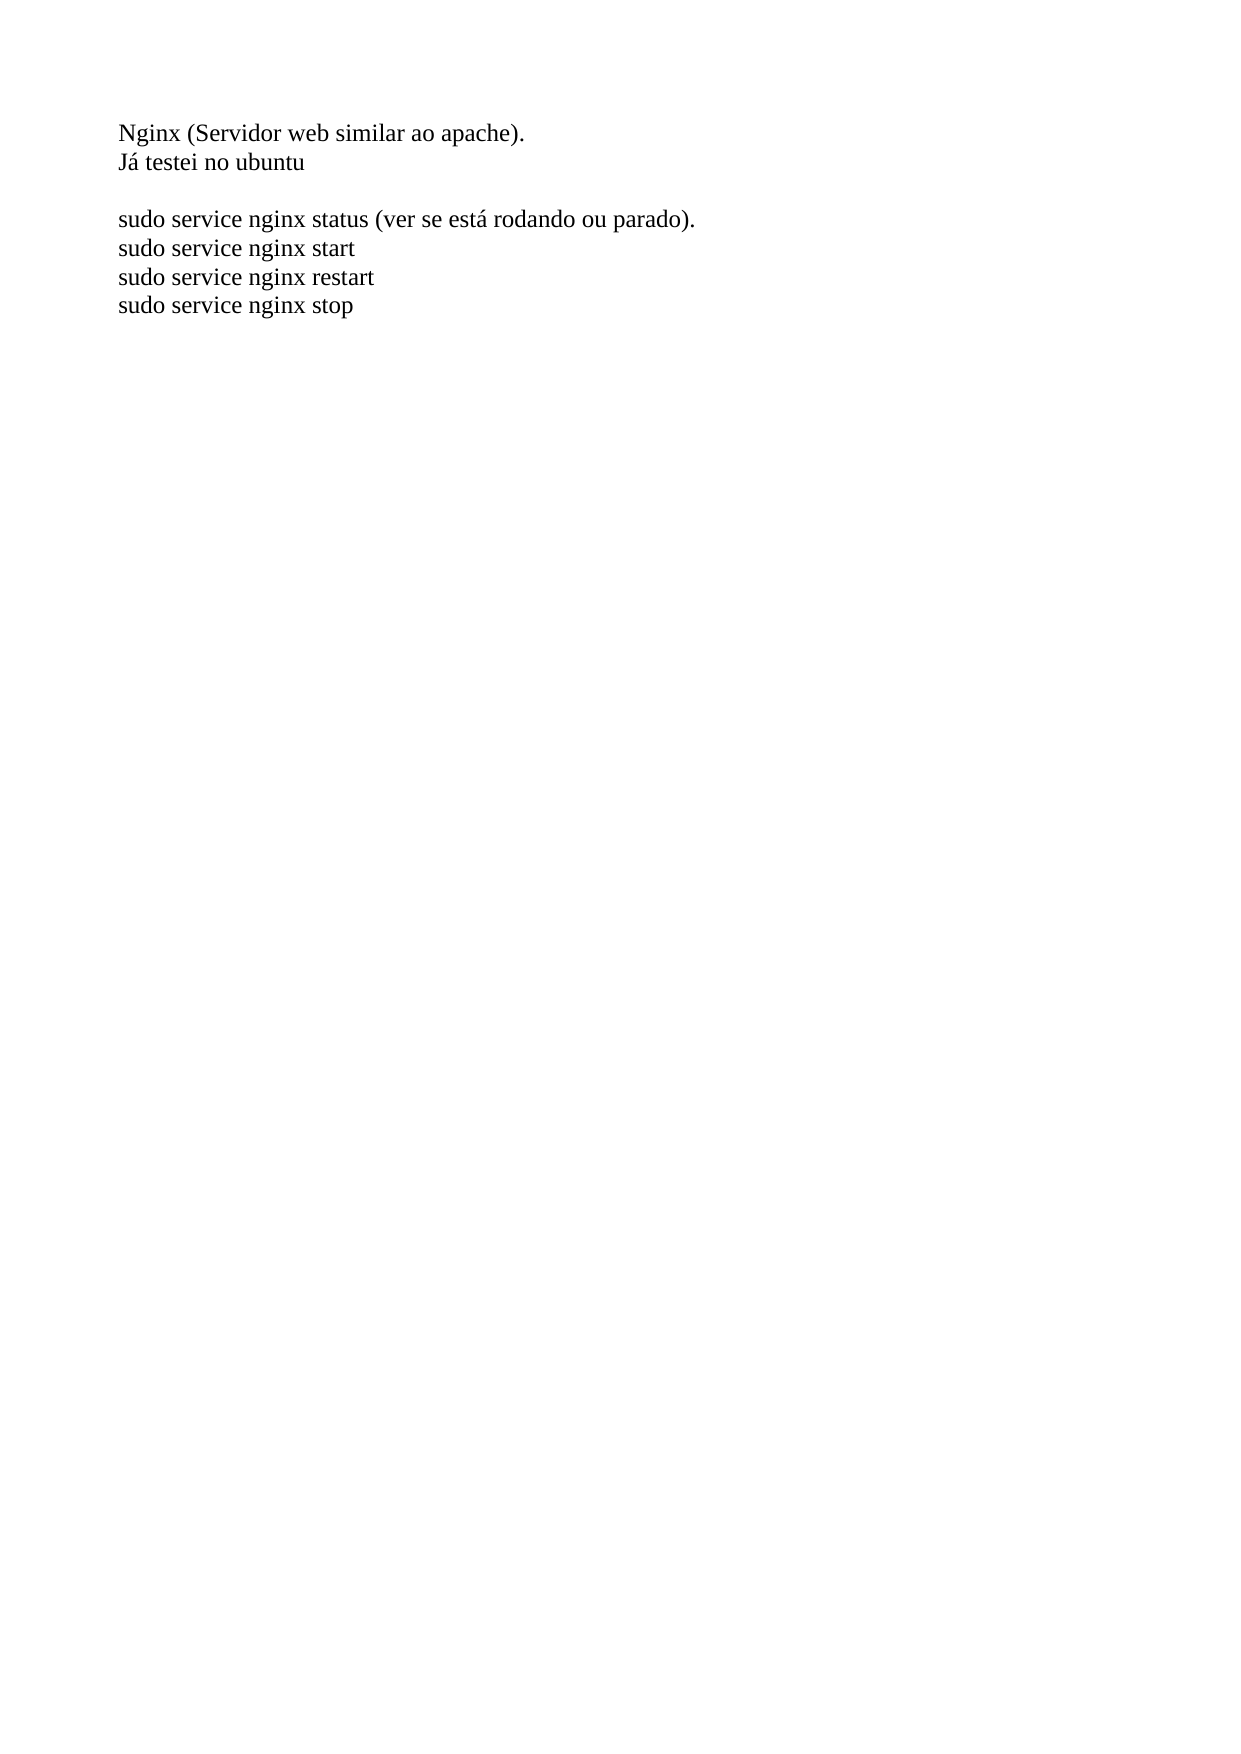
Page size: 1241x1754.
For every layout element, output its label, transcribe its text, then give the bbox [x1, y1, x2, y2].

text Nginx (Servidor web similar ao apache). [118, 118, 1122, 147]
text sudo service nginx stop [118, 291, 1122, 319]
text sudo service nginx restart [118, 262, 1122, 291]
text Já testei no ubuntu [118, 147, 1122, 176]
text sudo service nginx start [118, 233, 1122, 262]
text sudo service nginx status (ver se está rodando ou parado). [118, 204, 1122, 233]
